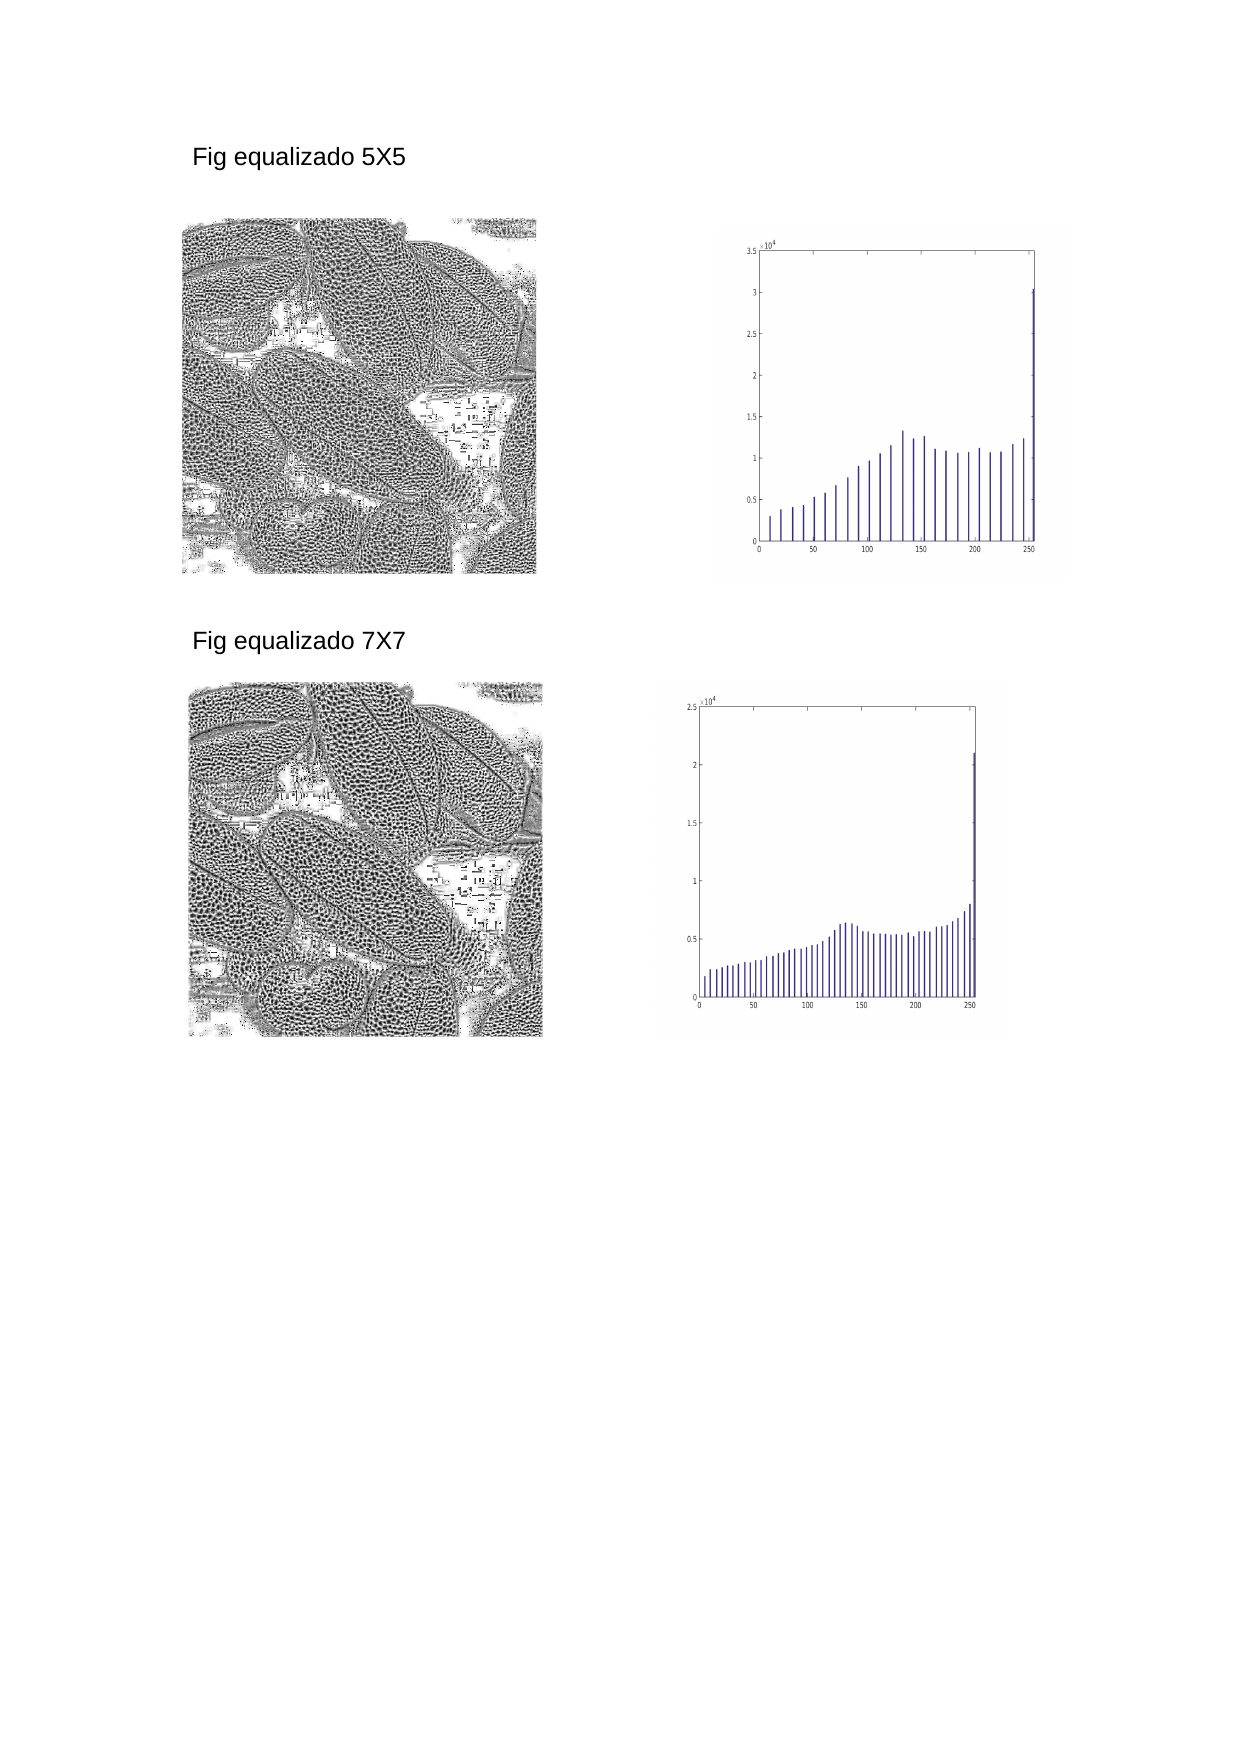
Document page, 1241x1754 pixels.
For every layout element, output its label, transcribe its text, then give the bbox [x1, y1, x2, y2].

picture [188, 682, 543, 1037]
text Fig equalizado 5X5 [118, 142, 1122, 171]
picture [182, 218, 537, 574]
text Fig equalizado 7X7 [118, 626, 1122, 655]
picture [653, 680, 1009, 1036]
picture [713, 225, 1068, 580]
